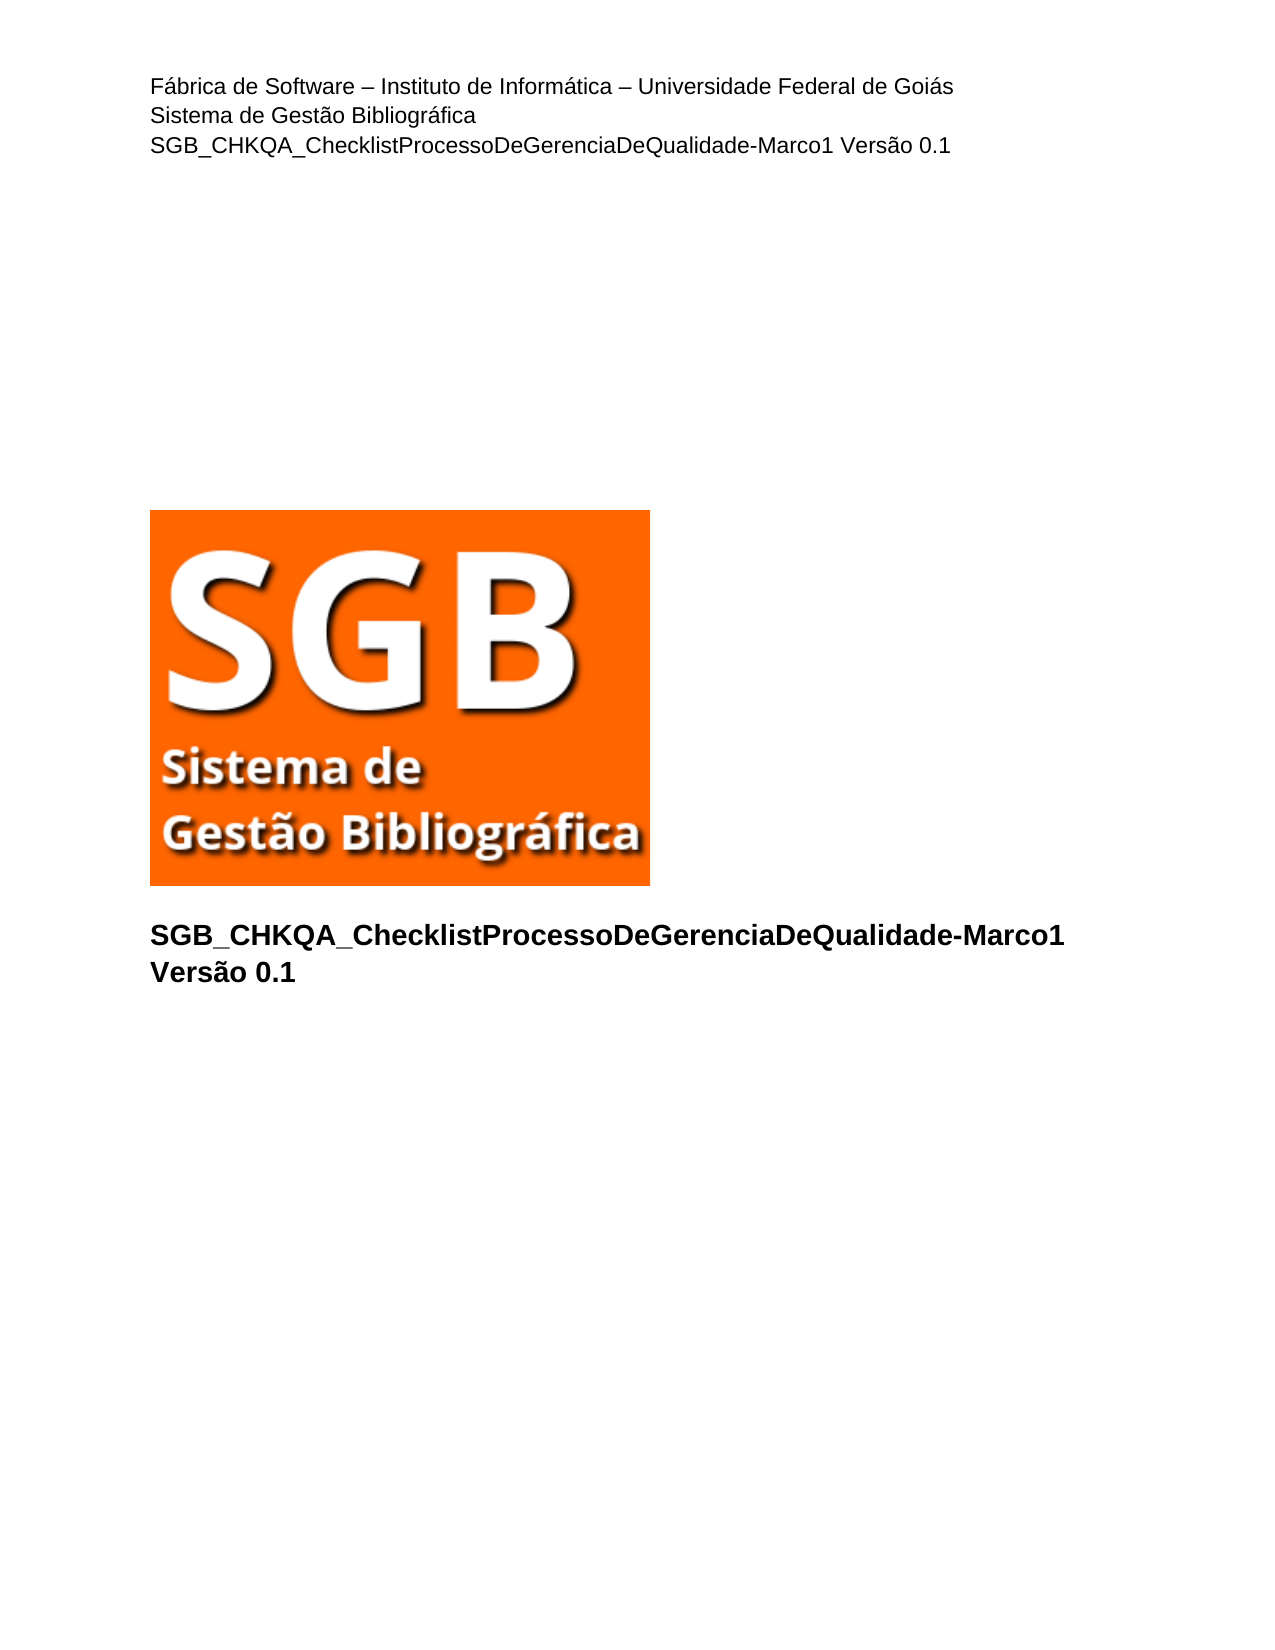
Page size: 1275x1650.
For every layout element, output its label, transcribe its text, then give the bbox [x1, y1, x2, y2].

text Versão 0.1 [150, 956, 1125, 989]
picture [150, 510, 650, 886]
text SGB_CHKQA_ChecklistProcessoDeGerenciaDeQualidade-Marco1 [150, 919, 1125, 951]
